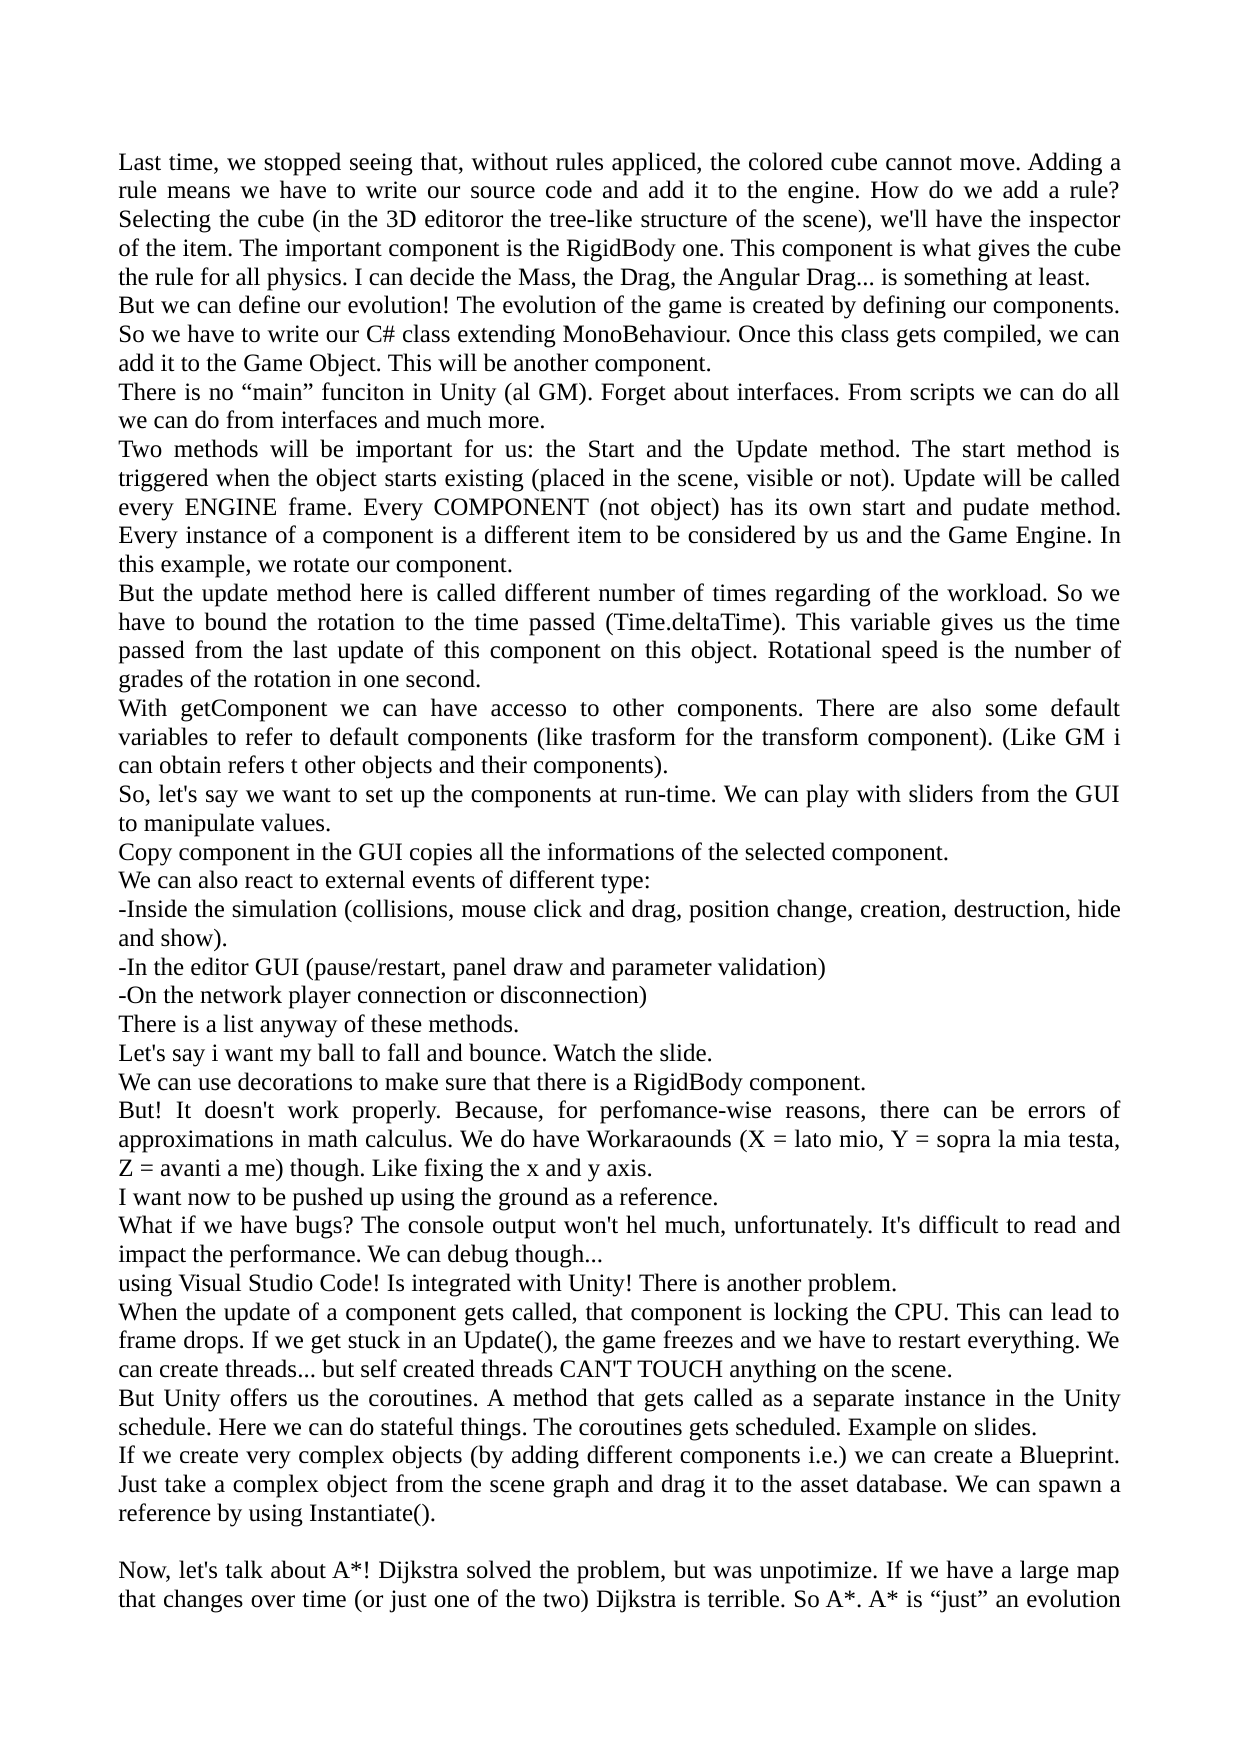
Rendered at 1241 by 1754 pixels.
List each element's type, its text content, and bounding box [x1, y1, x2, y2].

text When the update of a component gets called, that component is locking the CPU. This can lead to frame drops. If we get stuck in an Update(), the game freezes and we have to restart everything. We can create threads... but self created threads CAN'T TOUCH anything on the scene. [118, 1297, 1122, 1383]
text So, let's say we want to set up the components at run-time. We can play with sliders from the GUI to manipulate values. [118, 779, 1122, 837]
text But the update method here is called different number of times regarding of the workload. So we have to bound the rotation to the time passed (Time.deltaTime). This variable gives us the time passed from the last update of this component on this object. Rotational speed is the number of grades of the rotation in one second. [118, 578, 1122, 693]
text Let's say i want my ball to fall and bounce. Watch the slide. [118, 1038, 1122, 1067]
text With getComponent we can have accesso to other components. There are also some default variables to refer to default components (like trasform for the transform component). (Like GM i can obtain refers t other objects and their components). [118, 693, 1122, 779]
text There is no “main” funciton in Unity (al GM). Forget about interfaces. From scripts we can do all we can do from interfaces and much more. [118, 377, 1122, 434]
text What if we have bugs? The console output won't hel much, unfortunately. It's difficult to read and impact the performance. We can debug though... [118, 1211, 1122, 1268]
text using Visual Studio Code! Is integrated with Unity! There is another problem. [118, 1268, 1122, 1297]
text But we can define our evolution! The evolution of the game is created by defining our components. So we have to write our C# class extending MonoBehaviour. Once this class gets compiled, we can add it to the Game Object. This will be another component. [118, 291, 1122, 377]
text We can also react to external events of different type: [118, 866, 1122, 894]
text But! It doesn't work properly. Because, for perfomance-wise reasons, there can be errors of approximations in math calculus. We do have Workaraounds (X = lato mio, Y = sopra la mia testa, Z = avanti a me) though. Like fixing the x and y axis. [118, 1096, 1122, 1182]
text Copy component in the GUI copies all the informations of the selected component. [118, 837, 1122, 866]
text -On the network player connection or disconnection) [118, 981, 1122, 1009]
text Two methods will be important for us: the Start and the Update method. The start method is triggered when the object starts existing (placed in the scene, visible or not). Update will be called every ENGINE frame. Every COMPONENT (not object) has its own start and pudate method. Every instance of a component is a different item to be considered by us and the Game Engine. In this example, we rotate our component. [118, 434, 1122, 578]
text Last time, we stopped seeing that, without rules appliced, the colored cube cannot move. Adding a rule means we have to write our source code and add it to the engine. How do we add a rule? Selecting the cube (in the 3D editoror the tree-like structure of the scene), we'll have the inspector of the item. The important component is the RigidBody one. This component is what gives the cube the rule for all physics. I can decide the Mass, the Drag, the Angular Drag... is something at least. [118, 147, 1122, 291]
text There is a list anyway of these methods. [118, 1009, 1122, 1038]
text Now, let's talk about A*! Dijkstra solved the problem, but was unpotimize. If we have a large map that changes over time (or just one of the two) Dijkstra is terrible. So A*. A* is “just” an evolution [118, 1556, 1122, 1613]
text If we create very complex objects (by adding different components i.e.) we can create a Blueprint. Just take a complex object from the scene graph and drag it to the asset database. We can spawn a reference by using Instantiate(). [118, 1441, 1122, 1527]
text -In the editor GUI (pause/restart, panel draw and parameter validation) [118, 952, 1122, 981]
text I want now to be pushed up using the ground as a reference. [118, 1182, 1122, 1211]
text But Unity offers us the coroutines. A method that gets called as a separate instance in the Unity schedule. Here we can do stateful things. The coroutines gets scheduled. Example on slides. [118, 1383, 1122, 1441]
text -Inside the simulation (collisions, mouse click and drag, position change, creation, destruction, hide and show). [118, 894, 1122, 952]
text We can use decorations to make sure that there is a RigidBody component. [118, 1067, 1122, 1096]
